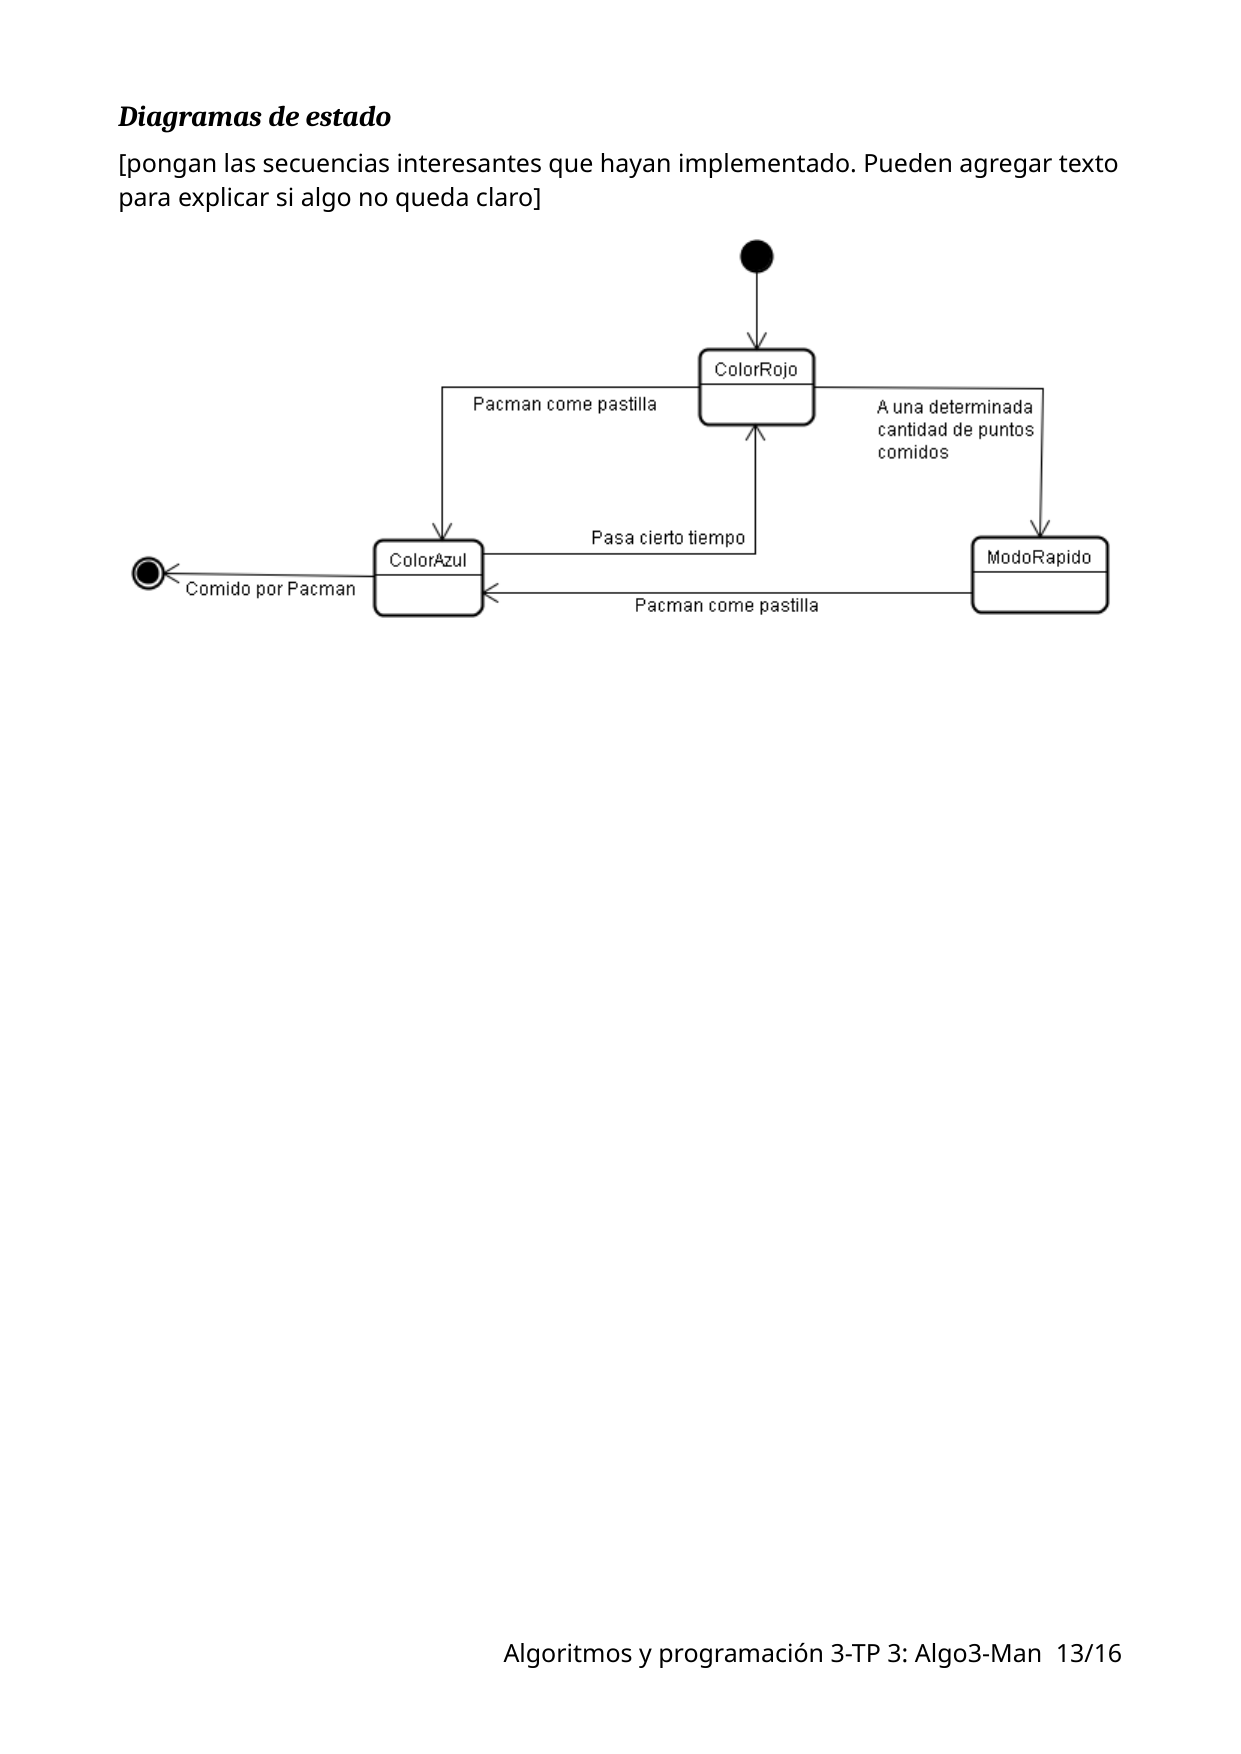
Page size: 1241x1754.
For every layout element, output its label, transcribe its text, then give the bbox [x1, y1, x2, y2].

text [pongan las secuencias interesantes que hayan implementado. Pueden agregar texto para explicar si algo no queda claro] [118, 146, 1122, 214]
subtitle Diagramas de estado [118, 100, 1122, 133]
picture [118, 226, 1122, 633]
